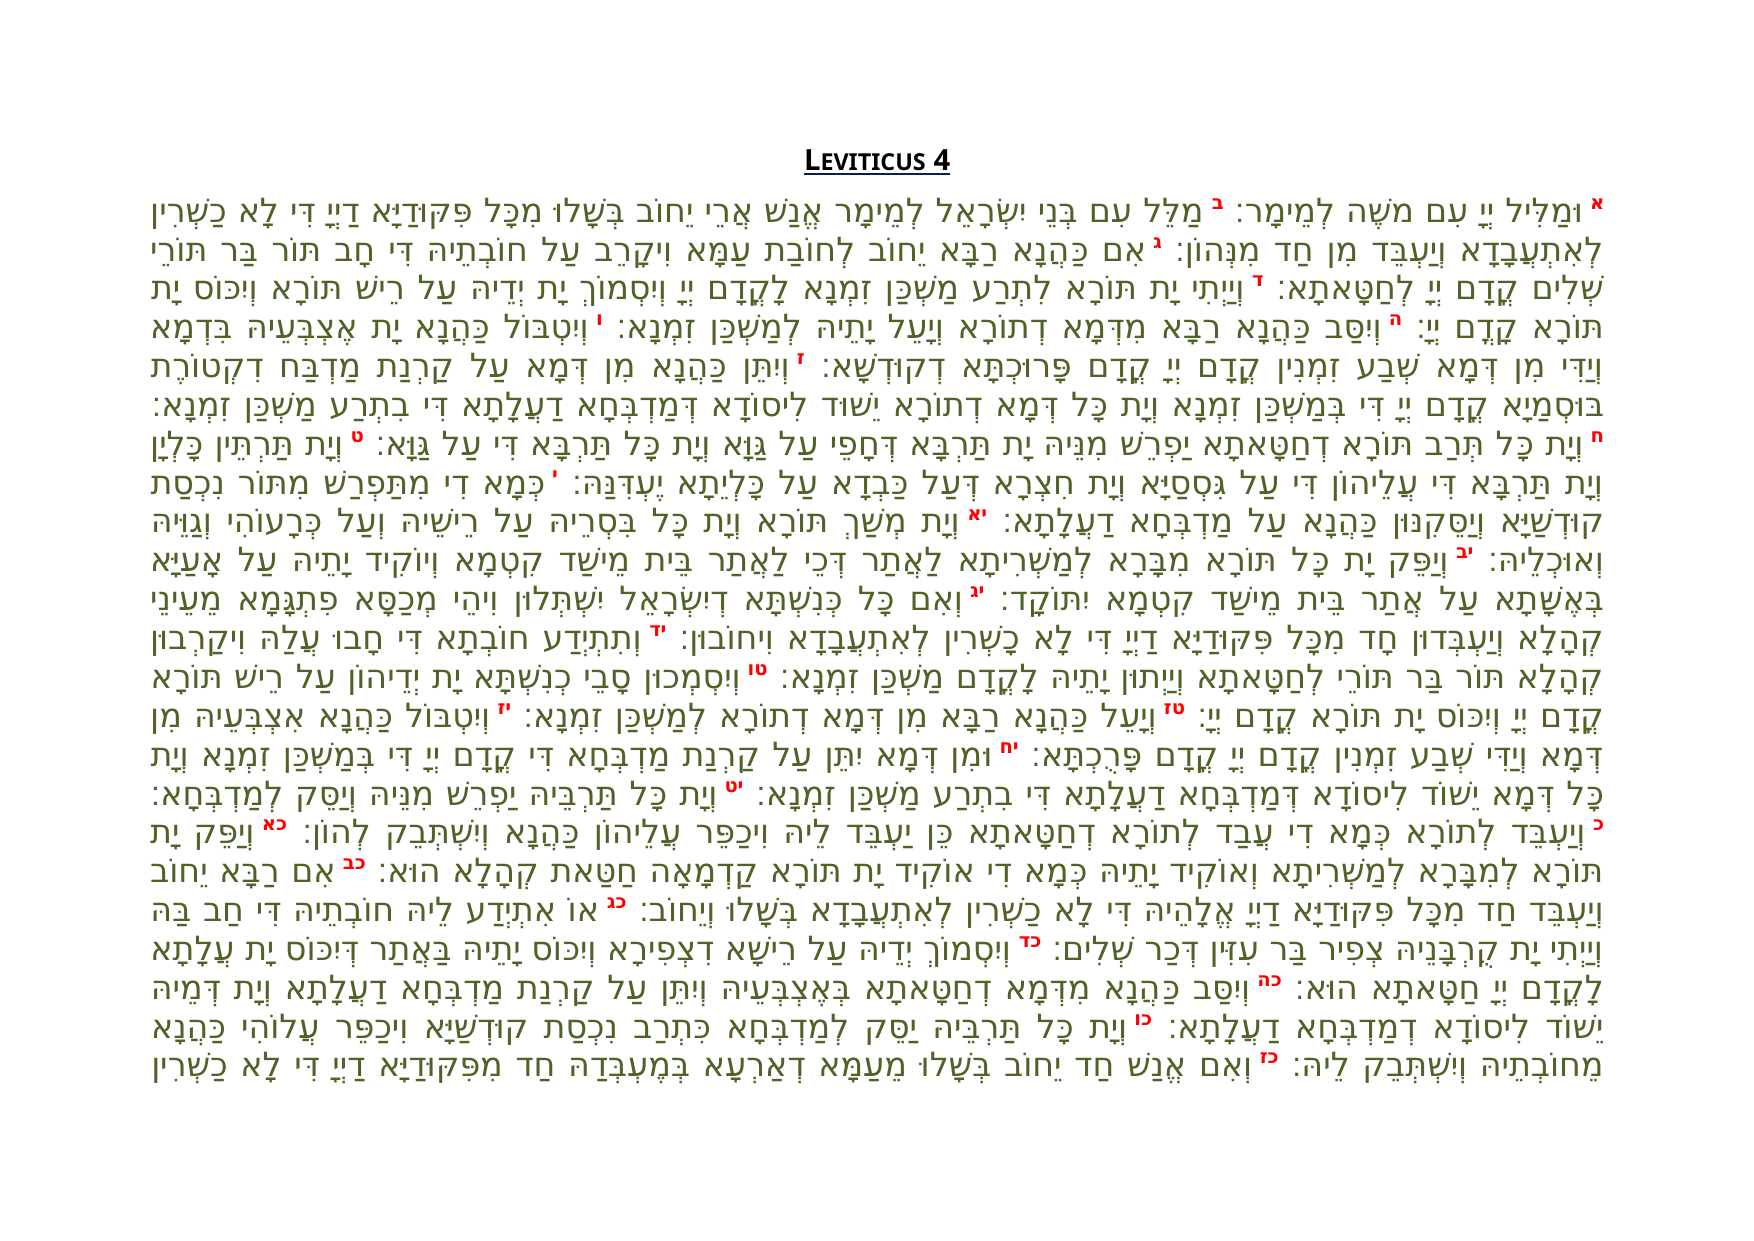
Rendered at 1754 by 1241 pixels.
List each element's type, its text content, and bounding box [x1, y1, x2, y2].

text א וּמַלִּיל יְיָ עִם משֶׁה לְמֵימָר׃ ב מַלֵּל עִם בְּנֵי יִשְׂרָאֵל לְמֵימָר אֱנַשׁ אֲרֵי יֵחוֹב בְּשָׁלוּ מִכָּל פִּקּוּדַיָּא דַיְיָ דִּי לָא כַשְׁרִין לְאִתְעֲבָדָא וְיַעְבֵּד מִן חַד מִנְּהוֹן׃ ג אִם כַּהֲנָא רַבָּא יֵחוֹב לְחוֹבַת עַמָּא וִיקָרֵב עַל חוֹבְתֵיהּ דִּי חָב תּוֹר בַּר תּוֹרֵי שְׁלִים קֳדָם יְיָ לְחַטָּאתָא׃ ד וְיַיְתִי יָת תּוֹרָא לִתְרַע מַשְׁכַּן זִמְנָא לָקֳדָם יְיָ וְיִסְמוֹךְ יָת יְדֵיהּ עַל רֵישׁ תּוֹרָא וְיִכּוֹס יָת תּוֹרָא קָדֳם יְיָ׃ ה וְיִסַּב כַּהֲנָא רַבָּא מִדְּמָא דְתוֹרָא וְיָעֵל יָתֵיהּ לְמַשְׁכַּן זִמְנָא׃ ו וְיִטְבּוֹל כַּהֲנָא יָת אֶצְבְּעֵיהּ בִּדְמָא וְיַדִּי מִן דְּמָא שְׁבַע זִמְנִין קֳדָם יְיָ קֳדָם פָּרוּכְתָּא דְקוּדְשָׁא׃ ז וְיִתֵּן כַּהֲנָא מִן דְּמָא עַל קַרְנַת מַדְבַּח דִקְטוֹרֶת בּוּסְמַיָא קֳדָם יְיָ דִּי בְּמַשְׁכַּן זִמְנָא וְיָת כָּל דְּמָא דְתוֹרָא יֵשׁוּד לִיסוֹדָא דְּמַדְבְּחָא דַעֲלָתָא דִּי בִתְרַע מַשְׁכַּן זִמְנָא׃ ח וְיָת כָּל תְּרַב תּוֹרָא דְחַטָּאתָא יַפְרֵשׁ מִנֵּיהּ יָת תַּרְבָּא דְּחָפֵי עַל גַּוָּא וְיָת כָּל תַּרְבָּא דִּי עַל גַּוָּא׃ ט וְיָת תַּרְתֵּין כָּלְיָן וְיָת תַּרְבָּא דִּי עֲלֵיהוֹן דִּי עַל גִּסְסַיָּא וְיָת חִצְרָא דְּעַל כַּבְדָא עַל כָּלְיֵתָא יֶעְדִּנַּהּ׃ י כְּמָא דִי מִתַּפְרַשׁ מִתּוֹר נִכְסַת קוּדְשַׁיָּא וְיַסֵּקִנּוּן כַּהֲנָא עַל מַדְבְּחָא דַעֲלָתָא׃ יא וְיָת מְשַׁךְ תּוֹרָא וְיָת כָּל בִּסְרֵיהּ עַל רֵישֵׁיהּ וְעַל כְּרָעוֹהִי וְגַוֵּיהּ וְאוּכְלֵיהּ׃ יב וְיַפֵּק יָת כָּל תּוֹרָא מִבָּרָא לְמַשְׁרִיתָא לַאֲתַר דְּכֵי לַאֲתַר בֵּית מֵישַׁד קִטְמָא וְיוֹקִיד יָתֵיהּ עַל אָעַיָּא בְּאֶשָּׁתָא עַל אֲתַר בֵּית מֵישַׁד קִטְמָא יִתּוֹקָד׃ יג וְאִם כָּל כְּנִשְׁתָּא דְיִשְׂרָאֵל יִשְׁתְּלוּן וִיהֵי מְכַסָּא פִתְגָּמָא מֵעֵינֵי קְהָלָא וְיַעְבְּדוּן חָד מִכָּל פִּקּוּדַיָּא דַיְיָ דִּי לָא כָשְׁרִין לְאִתְעֲבָדָא וִיחוֹבוּן׃ יד וְתִתְיְדַע חוֹבְתָא דִּי חָבוּ עֲלַהּ וִיקַרְבוּן קְהָלָא תּוֹר בַּר תּוֹרֵי לְחַטָּאתָא וְיַיְתוּן יָתֵיהּ לָקֳדָם מַשְׁכַּן זִמְנָא׃ טו וְיִסְמְכוּן סָבֵי כְנִשְׁתָּא יָת יְדֵיהוֹן עַל רֵישׁ תּוֹרָא קֳדָם יְיָ וְיִכּוֹס יָת תּוֹרָא קֳדָם יְיָ׃ טז וְיָעֵל כַּהֲנָא רַבָּא מִן דְּמָא דְתוֹרָא לְמַשְׁכַּן זִמְנָא׃ יז וְיִטְבּוֹל כַּהֲנָא אִצְבְּעֵיהּ מִן דְּמָא וְיַדִּי שְׁבַע זִמְנִין קֳדָם יְיָ קֳדָם פָּרֻכְתָּא׃ יח וּמִן דְּמָא יִתֵּן עַל קַרְנַת מַדְבְּחָא דִּי קֳדָם יְיָ דִּי בְּמַשְׁכַּן זִמְנָא וְיָת כָּל דְּמָא יֵשׁוֹד לִיסוֹדָא דְּמַדְבְּחָא דַעֲלָתָא דִּי בִתְרַע מַשְׁכַּן זִמְנָא׃ יט וְיָת כָּל תַּרְבֵּיהּ יַפְרֵשׁ מִנֵּיהּ וְיַסֵּק לְמַדְבְּחָא׃ כ וְיַעְבֵּד לְתוֹרָא כְּמָא דִי עֲבַד לְתוֹרָא דְחַטָּאתָא כֵּן יַעְבֵּד לֵיהּ וִיכַפֵּר עֲלֵיהוֹן כַּהֲנָא וְיִשְׁתְּבֵק לְהוֹן׃ כא וְיַפֵּק יָת תּוֹרָא לְמִבָּרָא לְמַשְׁרִיתָא וְאוֹקִיד יָתֵיהּ כְּמָא דִי אוֹקִיד יָת תּוֹרָא קַדְמָאָה חַטַּאת קְהָלָא הוּא׃ כב אִם רַבָּא יֵחוֹב וְיַעְבֵּד חַד מִכָּל פִּקּוּדַיָּא דַיְיָ אֱלָהֵיהּ דִּי לָא כַשְׁרִין לְאִתְעֲבָדָא בְּשָׁלוּ וְיֵחוֹב׃ כג אוֹ אִתְיְדַע לֵיהּ חוֹבְתֵיהּ דִּי חַב בַּהּ וְיַיְתִי יָת קֻרְבָּנֵיהּ צְפִיר בַּר עִזִּין דְּכַר שְׁלִים׃ כד וְיִסְמוֹךְ יְדֵיהּ עַל רֵישָׁא דִצְפִירָא וְיִכּוֹס יָתֵיהּ בַּאֲתַר דְּיִכּוֹס יָת עֲלָתָא לָקֳדָם יְיָ חַטָּאתָא הוּא׃ כה וְיִסַּב כַּהֲנָא מִדְּמָא דְחַטָּאתָא בְּאֶצְבְּעֵיהּ וְיִתֵּן עַל קַרְנַת מַדְבְּחָא דַעֲלָתָא וְיָת דְּמֵיהּ יֵשׁוֹד לִיסוֹדָא דְמַדְבְּחָא דַעֲלָתָא׃ כו וְיָת כָּל תַּרְבֵּיהּ יַסֵּק לְמַדְבְּחָא כִּתְרַב נִכְסַת קוּדְשַׁיָּא וִיכַפֵּר עֲלוֹהִי כַּהֲנָא מֵחוֹבְתֵיהּ וְיִשְׁתְּבֵק לֵיהּ׃ כז וְאִם אֱנַשׁ חַד יֵחוֹב בְּשָׁלוּ מֵעַמָּא דְאַרְעָא בְּמֶעְבְּדַהּ חַד מִפִּקּוּדַיָּא דַיְיָ דִּי לָא כַשְׁרִין [150, 191, 1604, 1085]
text Leviticus 4 [150, 139, 1604, 179]
